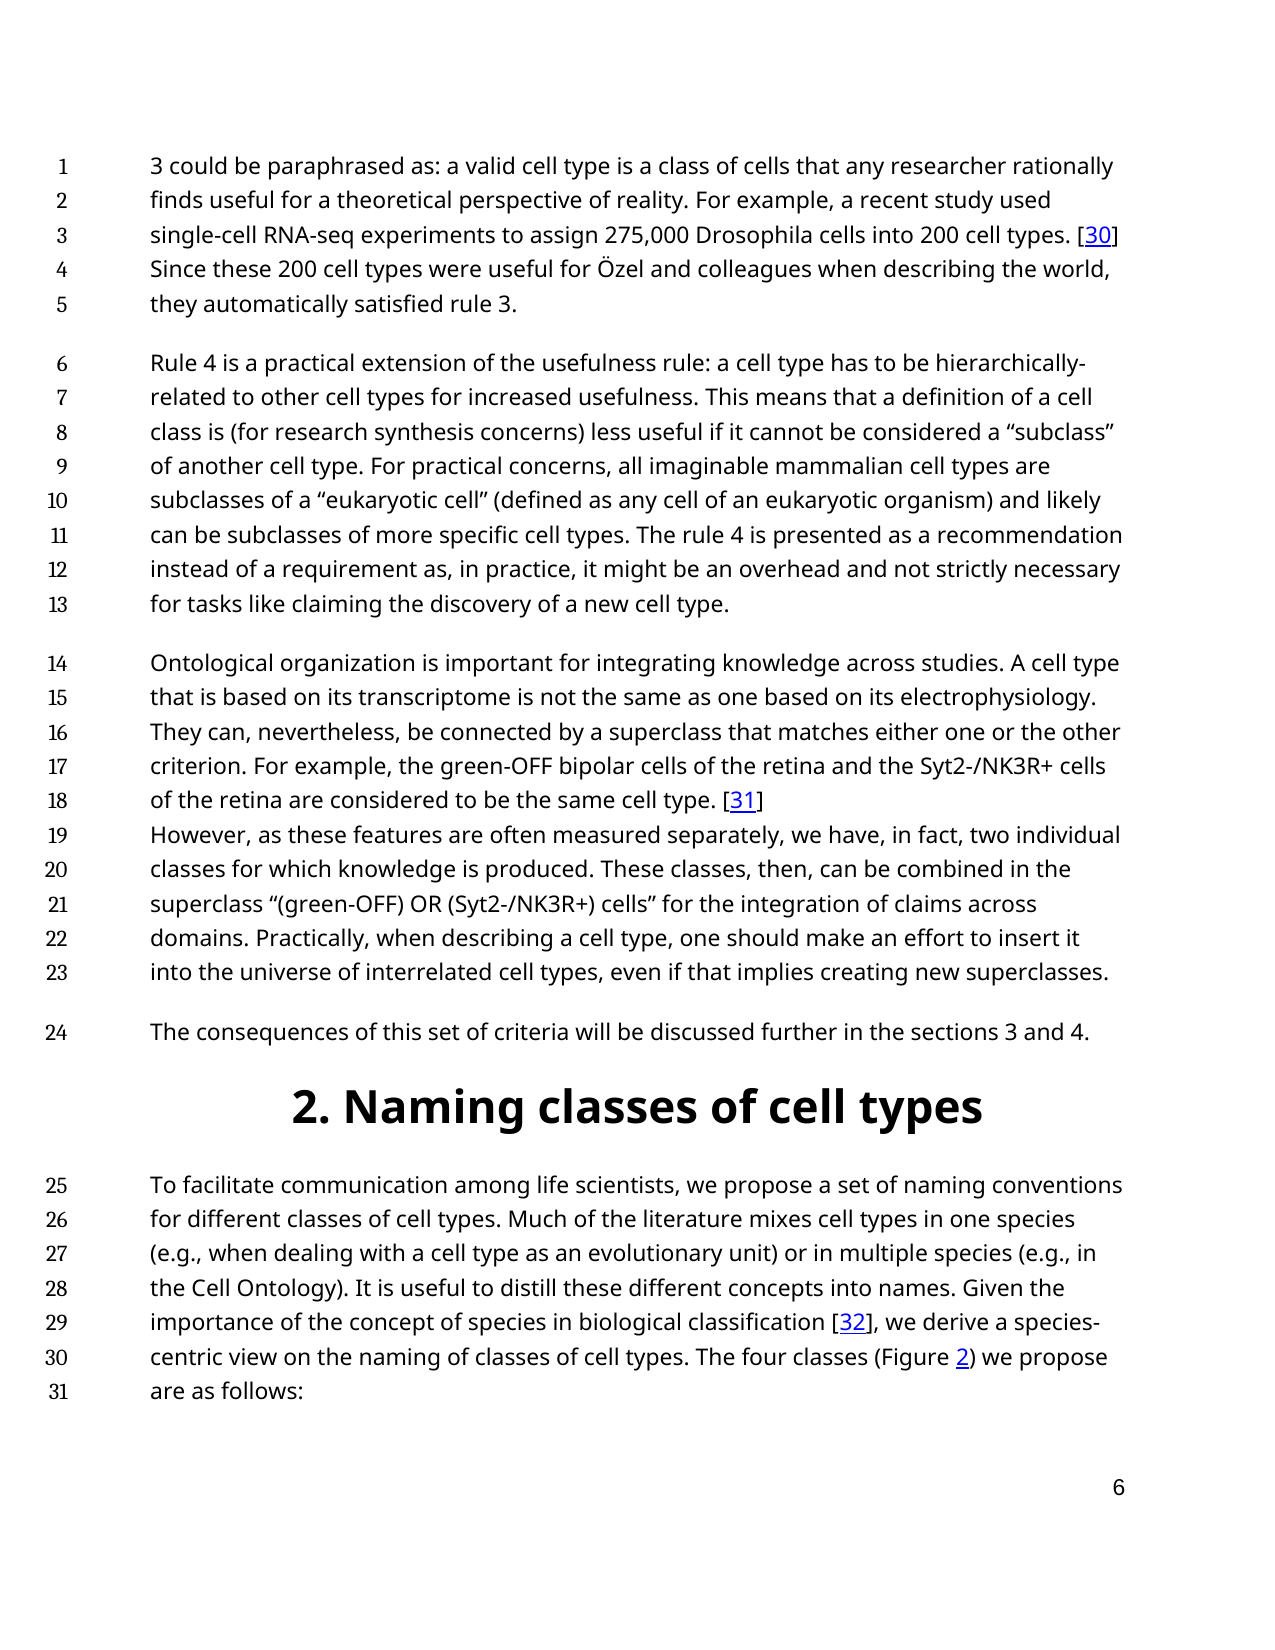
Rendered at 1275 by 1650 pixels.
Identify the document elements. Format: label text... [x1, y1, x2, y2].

text To facilitate communication among life scientists, we propose a set of naming conventions for different classes of cell types. Much of the literature mixes cell types in one species (e.g., when dealing with a cell type as an evolutionary unit) or in multiple species (e.g., in the Cell Ontology). It is useful to distill these different concepts into names. Given the importance of the concept of species in biological classification [32], we derive a species-centric view on the naming of classes of cell types. The four classes (Figure 2) we propose are as follows: [150, 1168, 1125, 1406]
subtitle 2. Naming classes of cell types [150, 1075, 1125, 1137]
text The consequences of this set of criteria will be discussed further in the sections 3 and 4. [150, 1016, 1125, 1047]
text 3 could be paraphrased as: a valid cell type is a class of cells that any researcher rationally finds useful for a theoretical perspective of reality. For example, a recent study used single-cell RNA-seq experiments to assign 275,000 Drosophila cells into 200 cell types. [30] Since these 200 cell types were useful for Özel and colleagues when describing the world, they automatically satisfied rule 3. [150, 150, 1125, 319]
text Ontological organization is important for integrating knowledge across studies. A cell type that is based on its transcriptome is not the same as one based on its electrophysiology. They can, nevertheless, be connected by a superclass that matches either one or the other criterion. For example, the green-OFF bipolar cells of the retina and the Syt2-/NK3R+ cells of the retina are considered to be the same cell type. [31] However, as these features are often measured separately, we have, in fact, two individual classes for which knowledge is produced. These classes, then, can be combined in the superclass “(green-OFF) OR (Syt2-/NK3R+) cells” for the integration of claims across domains. Practically, when describing a cell type, one should make an effort to insert it into the universe of interrelated cell types, even if that implies creating new superclasses. [150, 647, 1125, 987]
text Rule 4 is a practical extension of the usefulness rule: a cell type has to be hierarchically-related to other cell types for increased usefulness. This means that a definition of a cell class is (for research synthesis concerns) less useful if it cannot be considered a “subclass” of another cell type. For practical concerns, all imaginable mammalian cell types are subclasses of a “eukaryotic cell” (defined as any cell of an eukaryotic organism) and likely can be subclasses of more specific cell types. The rule 4 is presented as a recommendation instead of a requirement as, in practice, it might be an overhead and not strictly necessary for tasks like claiming the discovery of a new cell type. [150, 347, 1125, 619]
